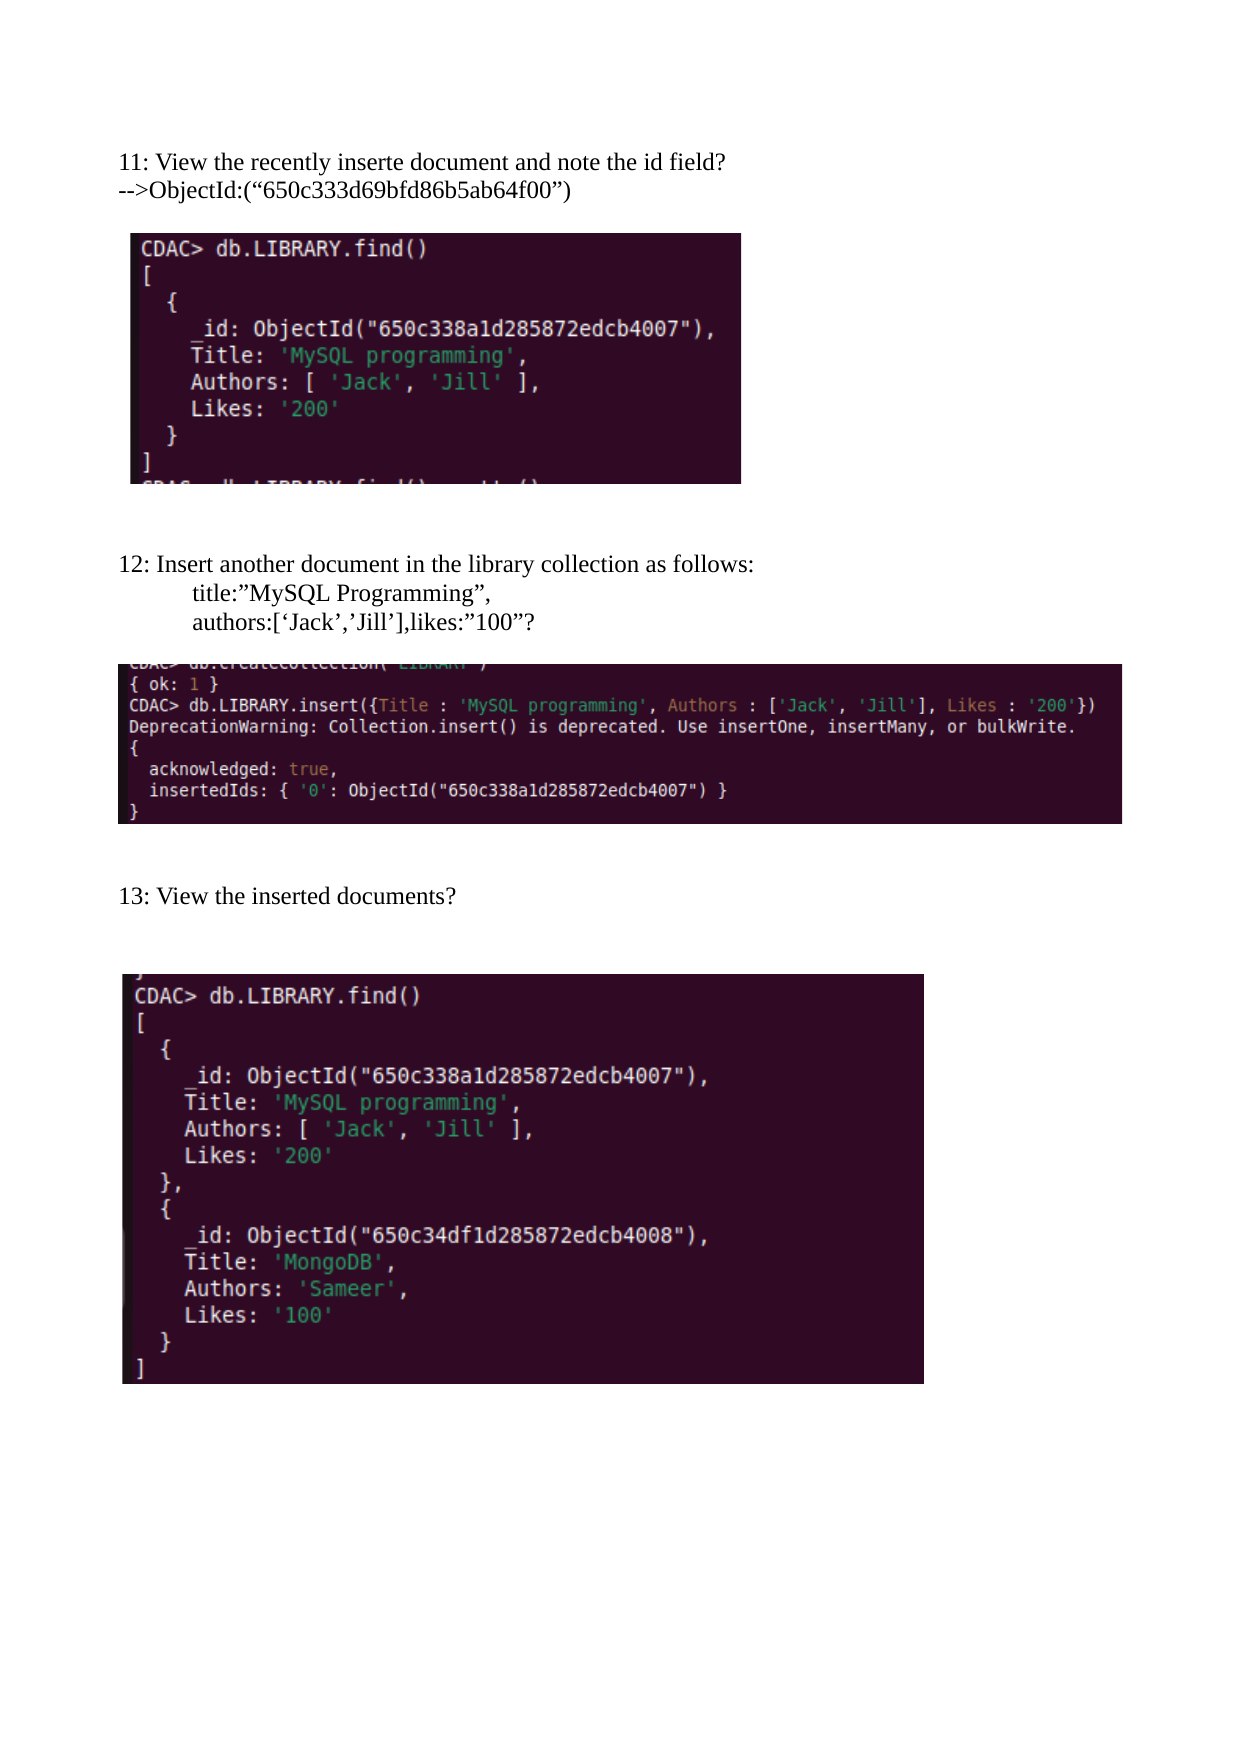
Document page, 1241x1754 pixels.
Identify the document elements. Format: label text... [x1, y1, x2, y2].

text 13: View the inserted documents? [118, 881, 1122, 910]
text 11: View the recently inserte document and note the id field? [118, 147, 1122, 176]
text title:”MySQL Programming”, [118, 578, 1122, 607]
picture [122, 974, 924, 1384]
picture [130, 233, 742, 484]
text 12: Insert another document in the library collection as follows: [118, 549, 1122, 578]
text authors:[‘Jack’,’Jill’],likes:”100”? [118, 607, 1122, 636]
text -->ObjectId:(“650c333d69bfd86b5ab64f00”) [118, 176, 1122, 204]
picture [118, 664, 1123, 824]
